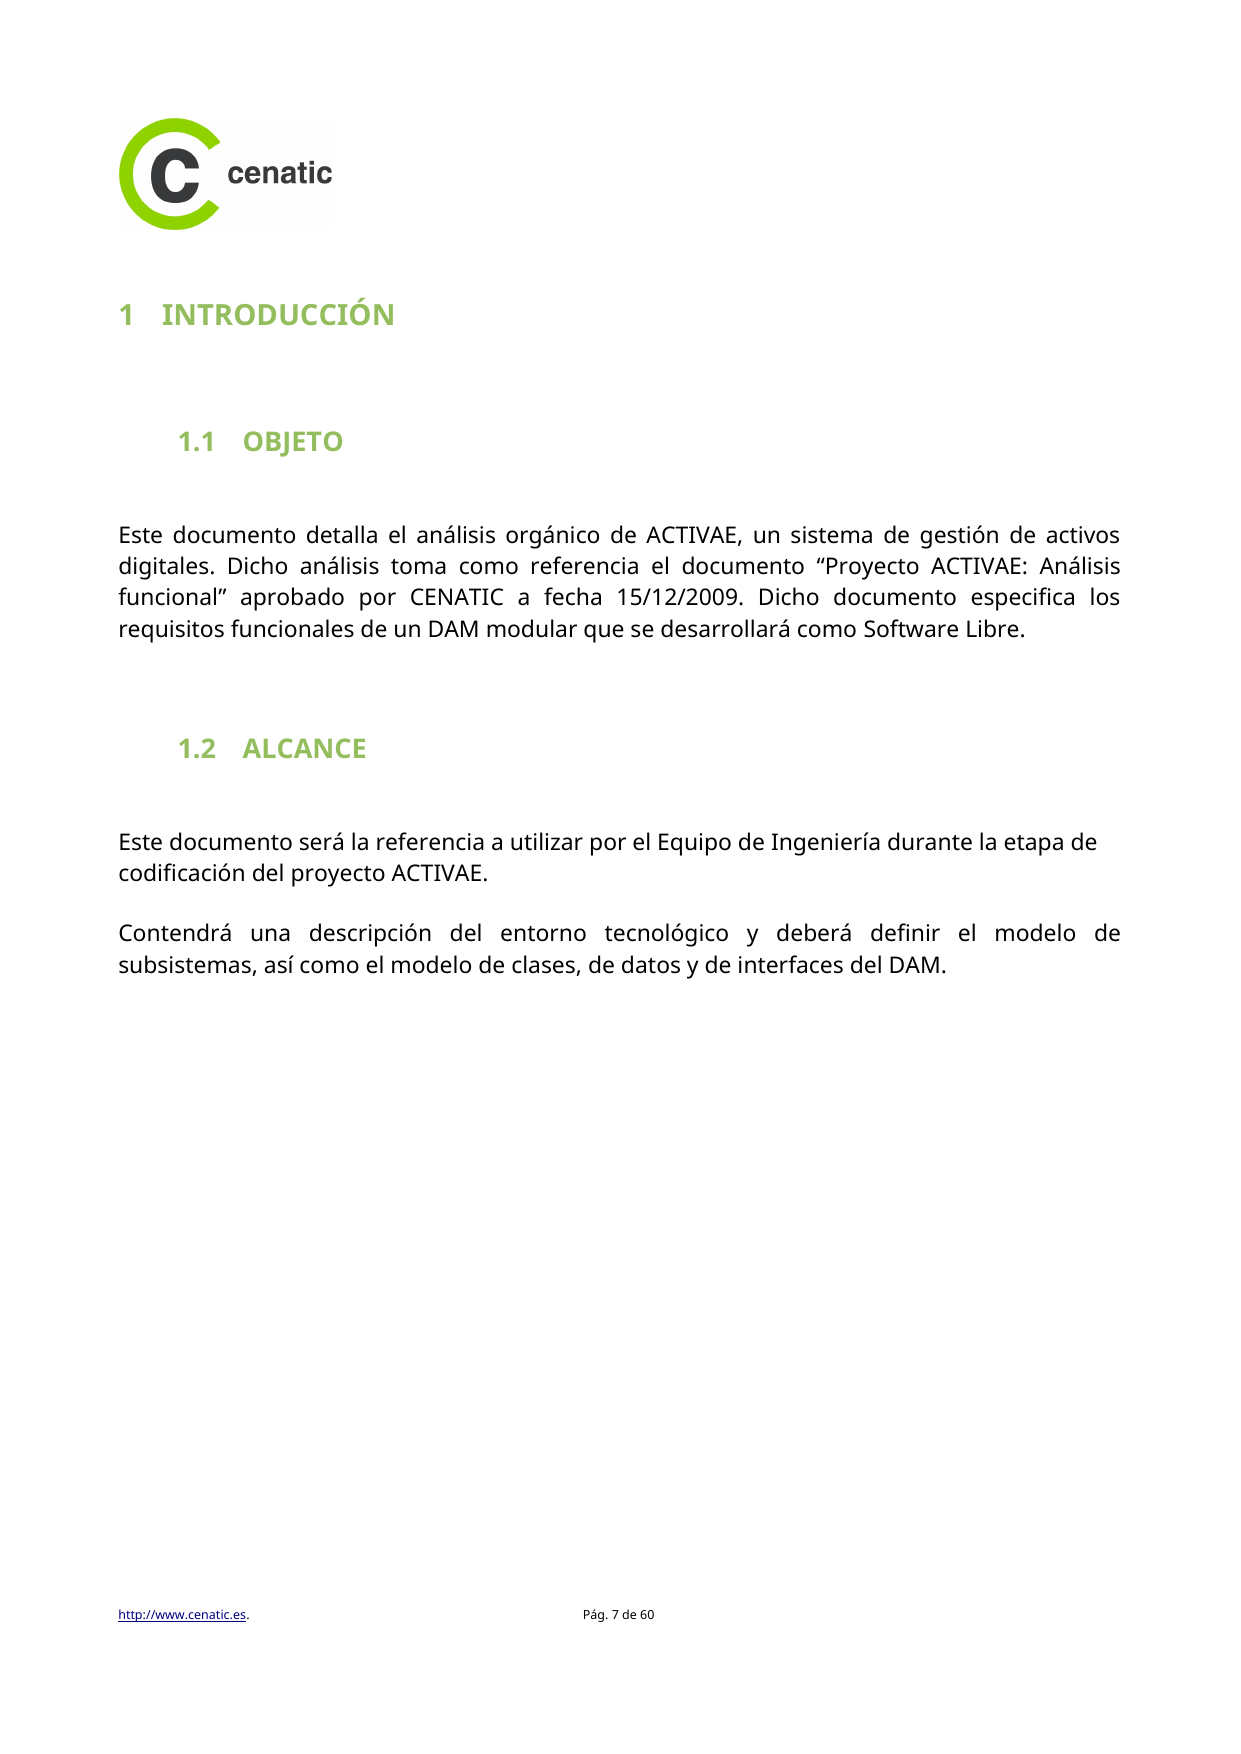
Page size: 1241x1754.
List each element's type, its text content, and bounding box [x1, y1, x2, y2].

text Este documento detalla el análisis orgánico de ACTIVAE, un sistema de gestión de activos digitales. Dicho análisis toma como referencia el documento “Proyecto ACTIVAE: Análisis funcional” aprobado por CENATIC a fecha 15/12/2009. Dicho documento especifica los requisitos funcionales de un DAM modular que se desarrollará como Software Libre. [118, 519, 1122, 644]
picture [119, 118, 332, 230]
text Este documento será la referencia a utilizar por el Equipo de Ingeniería durante la etapa de codificación del proyecto ACTIVAE. [118, 825, 1121, 888]
subtitle INTRODUCCIÓN [118, 294, 1122, 334]
subtitle ALCANCE [118, 729, 1122, 766]
text Contendrá una descripción del entorno tecnológico y deberá definir el modelo de subsistemas, así como el modelo de clases, de datos y de interfaces del DAM. [118, 917, 1122, 980]
subtitle OBJETO [118, 423, 1122, 460]
